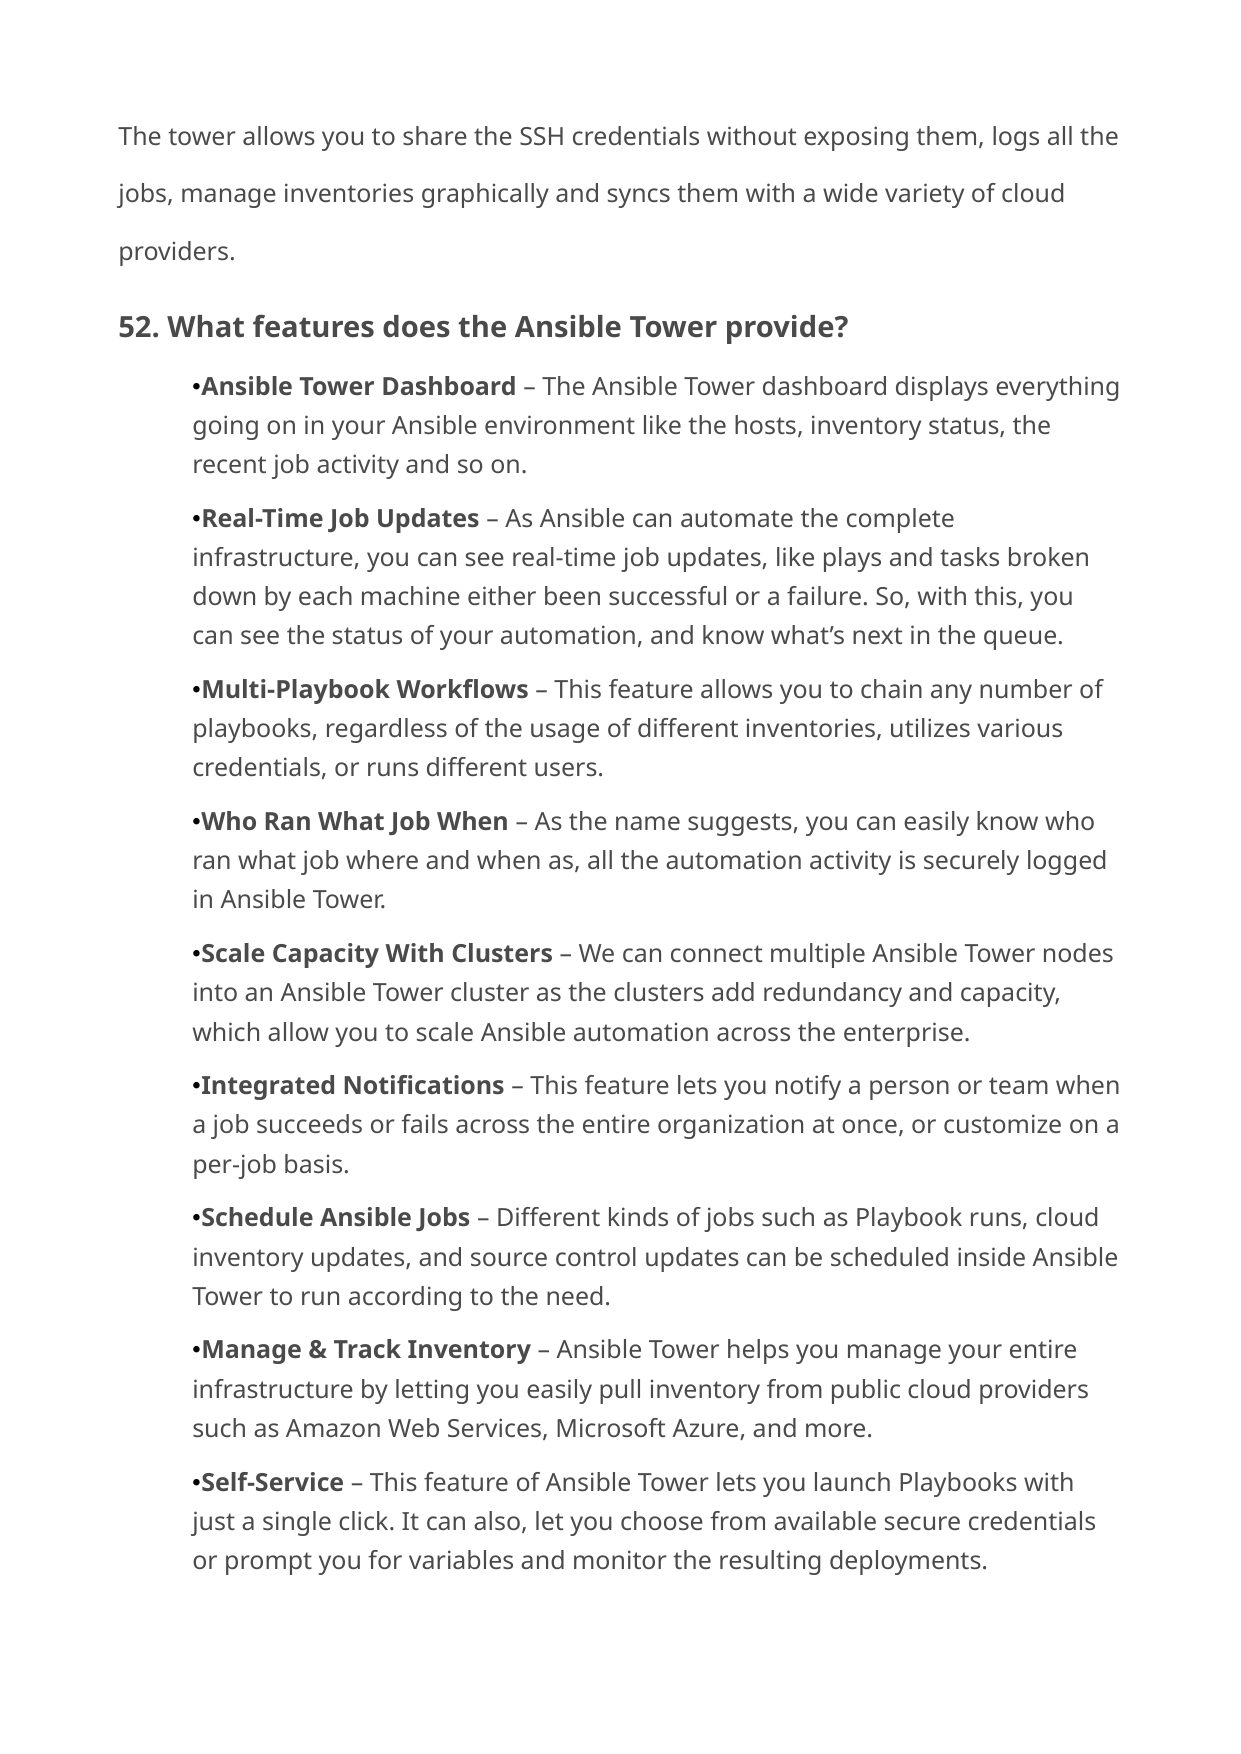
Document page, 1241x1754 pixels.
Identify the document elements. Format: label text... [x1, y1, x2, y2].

subtitle 52. What features does the Ansible Tower provide? [118, 306, 1122, 346]
list Who Ran What Job When – As the name suggests, you can easily know who ran what job where and when as, all the automation activity is securely logged in Ansible Tower. [118, 804, 1122, 916]
list Manage & Track Inventory – Ansible Tower helps you manage your entire infrastructure by letting you easily pull inventory from public cloud providers such as Amazon Web Services, Microsoft Azure, and more. [118, 1332, 1122, 1444]
list Integrated Notifications – This feature lets you notify a person or team when a job succeeds or fails across the entire organization at once, or customize on a per-job basis. [118, 1068, 1122, 1180]
list Scale Capacity With Clusters – We can connect multiple Ansible Tower nodes into an Ansible Tower cluster as the clusters add redundancy and capacity, which allow you to scale Ansible automation across the enterprise. [118, 936, 1122, 1048]
list Real-Time Job Updates – As Ansible can automate the complete infrastructure, you can see real-time job updates, like plays and tasks broken down by each machine either been successful or a failure. So, with this, you can see the status of your automation, and know what’s next in the queue. [118, 500, 1122, 652]
list Ansible Tower Dashboard – The Ansible Tower dashboard displays everything going on in your Ansible environment like the hosts, inventory status, the recent job activity and so on. [118, 368, 1122, 481]
list Multi-Playbook Workflows – This feature allows you to chain any number of playbooks, regardless of the usage of different inventories, utilizes various credentials, or runs different users. [118, 672, 1122, 784]
list Self-Service – This feature of Ansible Tower lets you launch Playbooks with just a single click. It can also, let you choose from available secure credentials or prompt you for variables and monitor the resulting deployments. [118, 1464, 1122, 1577]
list Schedule Ansible Jobs – Different kinds of jobs such as Playbook runs, cloud inventory updates, and source control updates can be scheduled inside Ansible Tower to run according to the need. [118, 1200, 1122, 1312]
text The tower allows you to share the SSH credentials without exposing them, logs all the jobs, manage inventories graphically and syncs them with a wide variety of cloud providers. [118, 118, 1122, 268]
